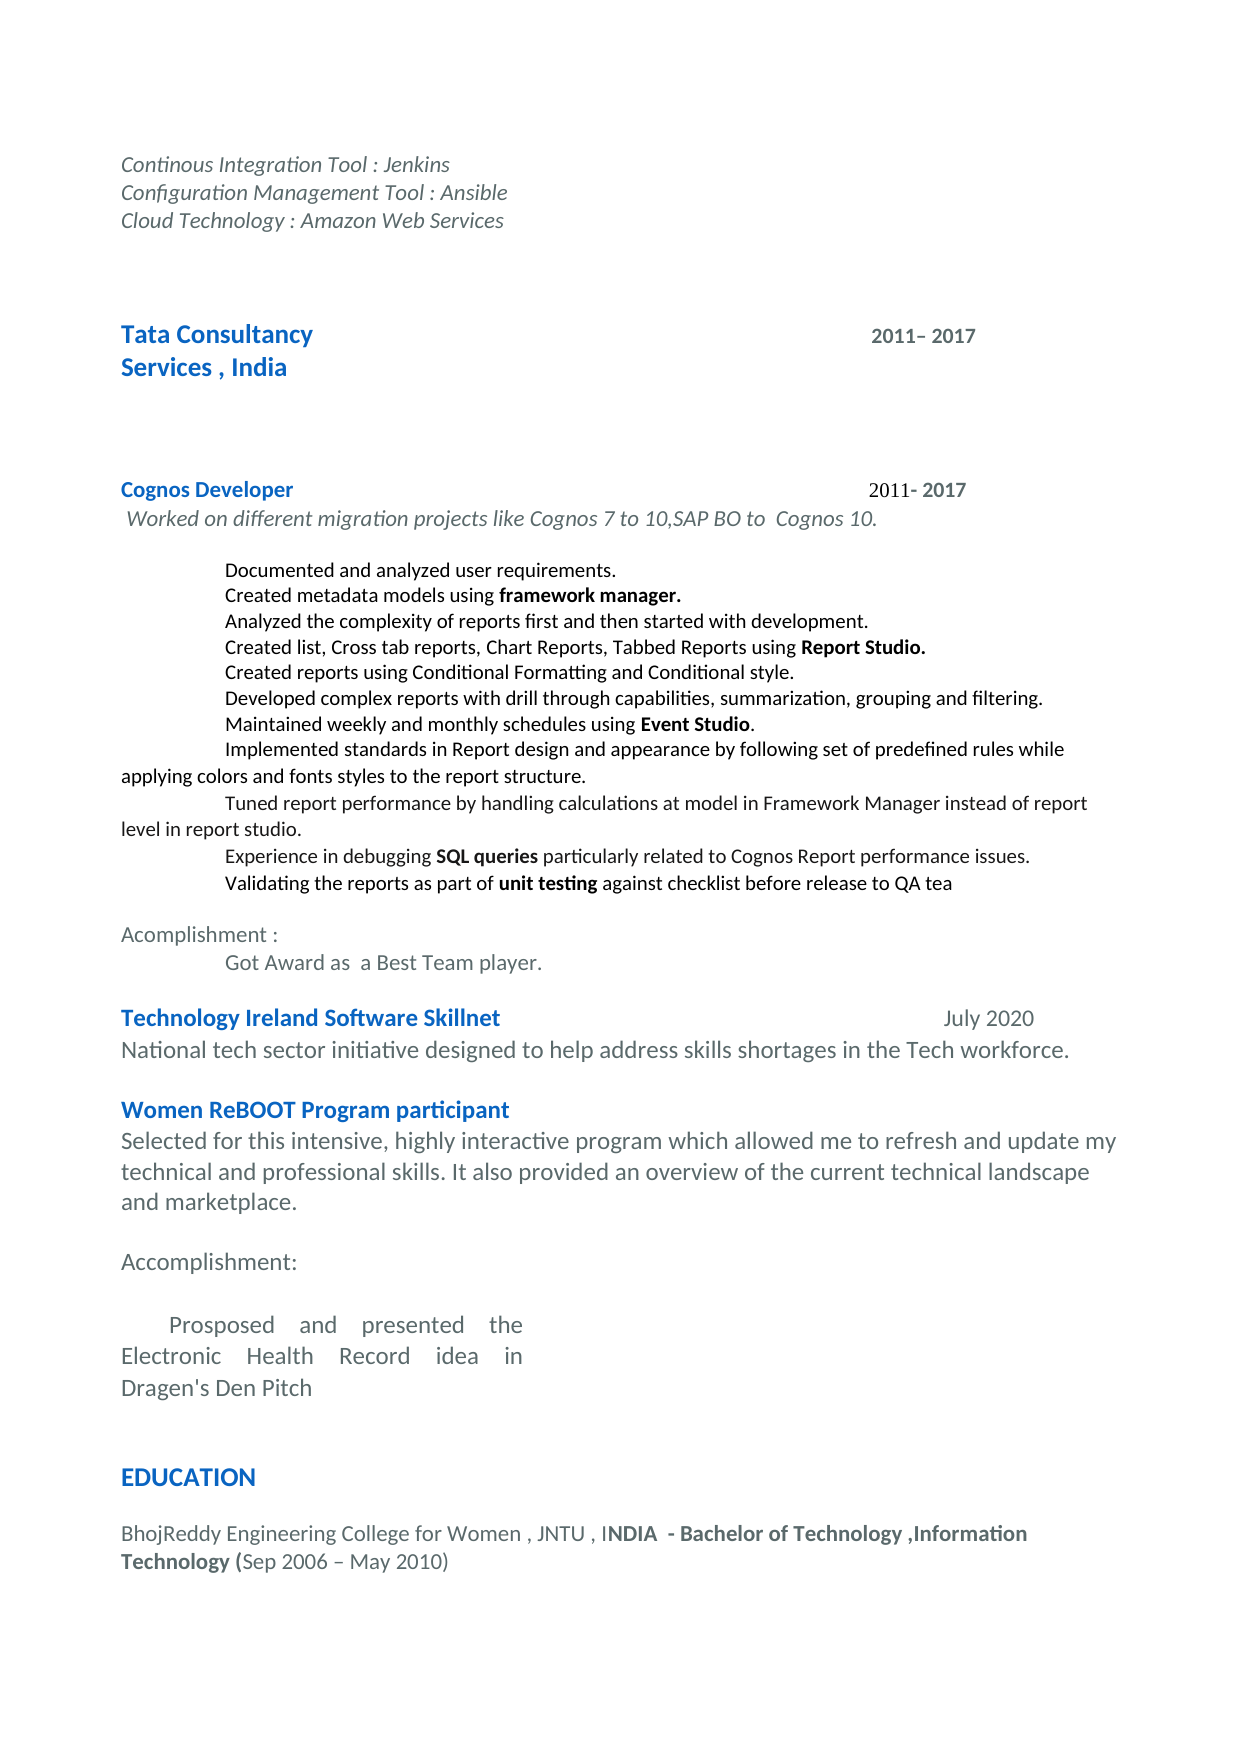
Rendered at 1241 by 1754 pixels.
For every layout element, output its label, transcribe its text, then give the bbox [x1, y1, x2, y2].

text Technology Ireland Software Skillnet July 2020 [121, 1002, 1126, 1033]
list Implemented standards in Report design and appearance by following set of predefined rules while applying colors and fonts styles to the report structure. [121, 736, 1126, 788]
list Created metadata models using framework manager. [121, 583, 1126, 608]
text Worked on different migration projects like Cognos 7 to 10,SAP BO to Cognos 10. [121, 504, 1109, 532]
text BhojReddy Engineering College for Women , JNTU , INDIA - Bachelor of Technology ,Information Technology (Sep 2006 – May 2010) [121, 1519, 1126, 1575]
list Documented and analyzed user requirements. [121, 557, 1126, 583]
text EDUCATION [121, 1460, 1126, 1493]
text Cloud Technology : Amazon Web Services [121, 206, 1110, 234]
text Cognos Developer 2011- 2017 [121, 475, 1126, 503]
list Analyzed the complexity of reports first and then started with development. [121, 608, 1126, 634]
list Acomplishment : [121, 921, 1126, 948]
text Configuration Management Tool : Ansible [121, 178, 1110, 206]
text National tech sector initiative designed to help address skills shortages in the Tech workforce. [121, 1034, 1126, 1064]
list Created list, Cross tab reports, Chart Reports, Tabbed Reports using Report Studio. [121, 634, 1126, 659]
text Continous Integration Tool : Jenkins [121, 150, 1110, 178]
text Women ReBOOT Program participant [121, 1094, 1126, 1124]
list Developed complex reports with drill through capabilities, summarization, grouping and filtering. [121, 686, 1126, 711]
list Experience in debugging SQL queries particularly related to Cognos Report performance issues. [121, 843, 1126, 868]
text Selected for this intensive, highly interactive program which allowed me to refresh and update my technical and professional skills. It also provided an overview of the current technical landscape and marketplace. [121, 1125, 1119, 1217]
text Accomplishment: [121, 1246, 523, 1277]
list Validating the reports as part of unit testing against checklist before release to QA tea [121, 870, 1126, 895]
list Created reports using Conditional Formatting and Conditional style. [121, 659, 1126, 685]
list Maintained weekly and monthly schedules using Event Studio. [121, 711, 1126, 736]
text Prosposed and presented the Electronic Health Record idea in Dragen's Den Pitch [121, 1309, 523, 1402]
list Got Award as a Best Team player. [121, 948, 1126, 977]
text Tata Consultancy Services , India [121, 318, 421, 384]
text 2011– 2017 [871, 323, 1126, 349]
list Tuned report performance by handling calculations at model in Framework Manager instead of report level in report studio. [121, 790, 1126, 842]
